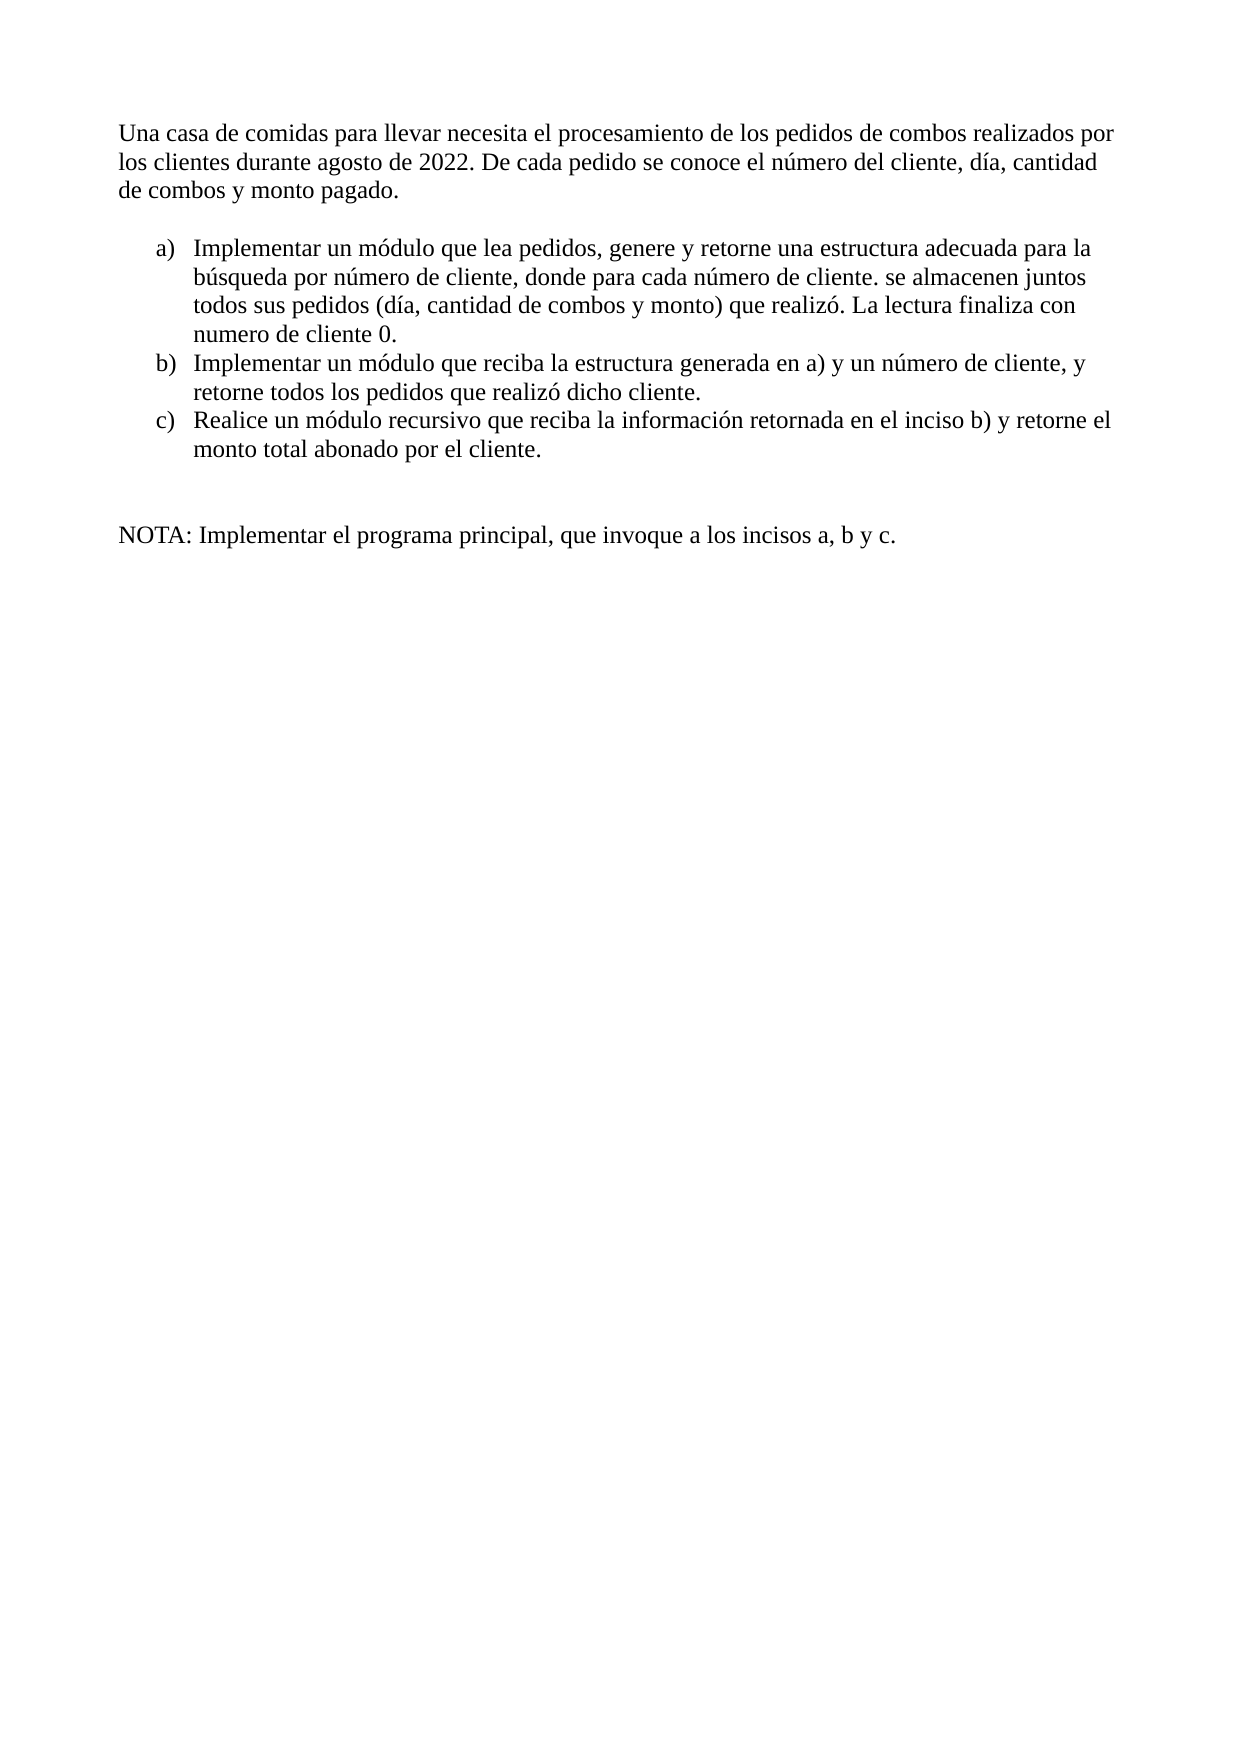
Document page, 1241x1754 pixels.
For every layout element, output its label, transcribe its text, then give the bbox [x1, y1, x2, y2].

text NOTA: Implementar el programa principal, que invoque a los incisos a, b y c. [118, 521, 1122, 549]
list Implementar un módulo que lea pedidos, genere y retorne una estructura adecuada para la búsqueda por número de cliente, donde para cada número de cliente. se almacenen juntos todos sus pedidos (día, cantidad de combos y monto) que realizó. La lectura finaliza con numero de cliente 0. [156, 233, 1122, 348]
list Realice un módulo recursivo que reciba la información retornada en el inciso b) y retorne el monto total abonado por el cliente. [156, 406, 1122, 463]
text Una casa de comidas para llevar necesita el procesamiento de los pedidos de combos realizados por los clientes durante agosto de 2022. De cada pedido se conoce el número del cliente, día, cantidad de combos y monto pagado. [118, 118, 1122, 204]
list Implementar un módulo que reciba la estructura generada en a) y un número de cliente, y retorne todos los pedidos que realizó dicho cliente. [156, 348, 1122, 406]
